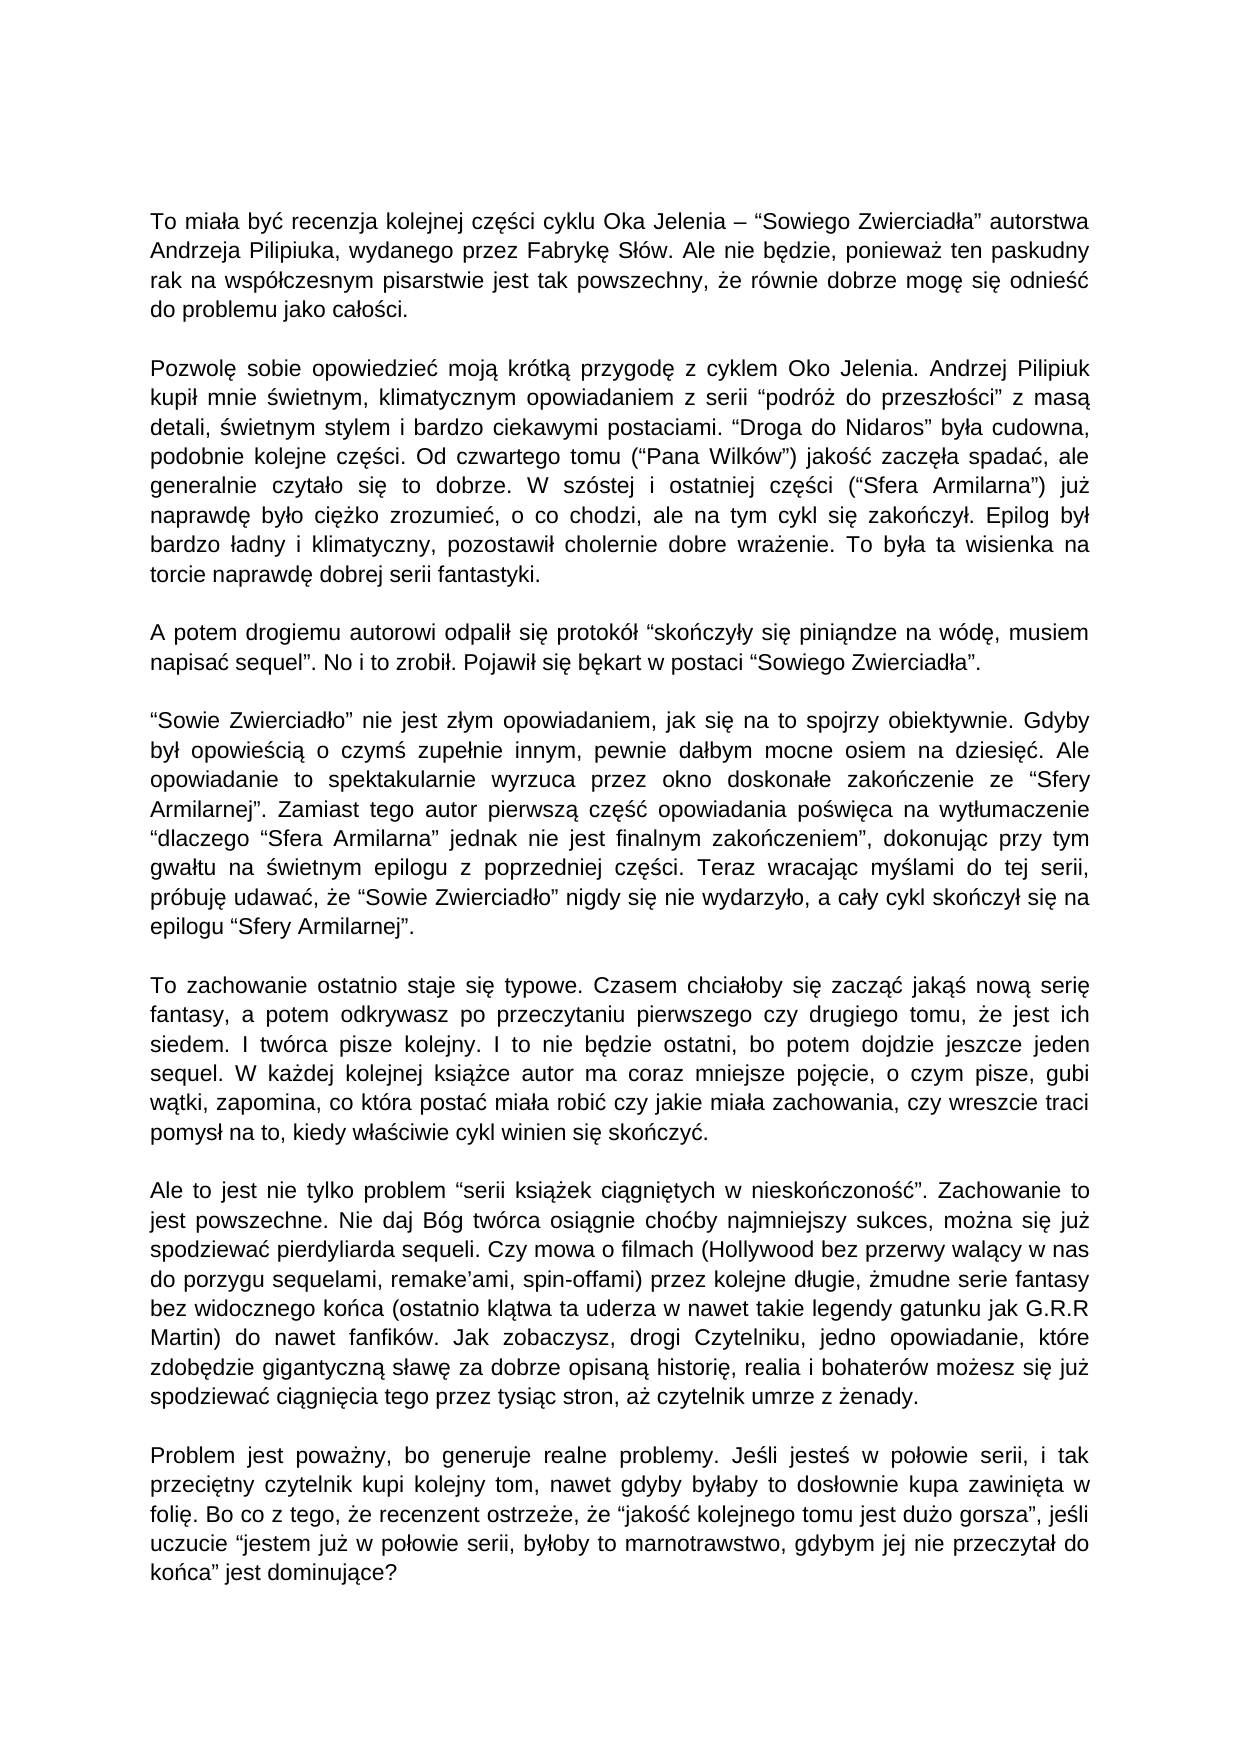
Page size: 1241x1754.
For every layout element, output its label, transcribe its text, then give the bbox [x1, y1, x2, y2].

text Ale to jest nie tylko problem “serii książek ciągniętych w nieskończoność”. Zachowanie to jest powszechne. Nie daj Bóg twórca osiągnie choćby najmniejszy sukces, można się już spodziewać pierdyliarda sequeli. Czy mowa o filmach (Hollywood bez przerwy walący w nas do porzygu sequelami, remake’ami, spin-offami) przez kolejne długie, żmudne serie fantasy bez widocznego końca (ostatnio klątwa ta uderza w nawet takie legendy gatunku jak G.R.R Martin) do nawet fanfików. Jak zobaczysz, drogi Czytelniku, jedno opowiadanie, które zdobędzie gigantyczną sławę za dobrze opisaną historię, realia i bohaterów możesz się już spodziewać ciągnięcia tego przez tysiąc stron, aż czytelnik umrze z żenady. [150, 1178, 1091, 1409]
text Problem jest poważny, bo generuje realne problemy. Jeśli jesteś w połowie serii, i tak przeciętny czytelnik kupi kolejny tom, nawet gdyby byłaby to dosłownie kupa zawinięta w folię. Bo co z tego, że recenzent ostrzeże, że “jakość kolejnego tomu jest dużo gorsza”, jeśli uczucie “jestem już w połowie serii, byłoby to marnotrawstwo, gdybym jej nie przeczytał do końca” jest dominujące? [150, 1442, 1091, 1586]
text “Sowie Zwierciadło” nie jest złym opowiadaniem, jak się na to spojrzy obiektywnie. Gdyby był opowieścią o czymś zupełnie innym, pewnie dałbym mocne osiem na dziesięć. Ale opowiadanie to spektakularnie wyrzuca przez okno doskonałe zakończenie ze “Sfery Armilarnej”. Zamiast tego autor pierwszą część opowiadania poświęca na wytłumaczenie “dlaczego “Sfera Armilarna” jednak nie jest finalnym zakończeniem”, dokonując przy tym gwałtu na świetnym epilogu z poprzedniej części. Teraz wracając myślami do tej serii, próbuję udawać, że “Sowie Zwierciadło” nigdy się nie wydarzyło, a cały cykl skończył się na epilogu “Sfery Armilarnej”. [150, 708, 1091, 939]
text To zachowanie ostatnio staje się typowe. Czasem chciałoby się zacząć jakąś nową serię fantasy, a potem odkrywasz po przeczytaniu pierwszego czy drugiego tomu, że jest ich siedem. I twórca pisze kolejny. I to nie będzie ostatni, bo potem dojdzie jeszcze jeden sequel. W każdej kolejnej książce autor ma coraz mniejsze pojęcie, o czym pisze, gubi wątki, zapomina, co która postać miała robić czy jakie miała zachowania, czy wreszcie traci pomysł na to, kiedy właściwie cykl winien się skończyć. [150, 972, 1091, 1145]
text To miała być recenzja kolejnej części cyklu Oka Jelenia – “Sowiego Zwierciadła” autorstwa Andrzeja Pilipiuka, wydanego przez Fabrykę Słów. Ale nie będzie, ponieważ ten paskudny rak na współczesnym pisarstwie jest tak powszechny, że równie dobrze mogę się odnieść do problemu jako całości. [150, 209, 1091, 322]
text A potem drogiemu autorowi odpalił się protokół “skończyły się piniąndze na wódę, musiem napisać sequel”. No i to zrobił. Pojawił się bękart w postaci “Sowiego Zwierciadła”. [150, 620, 1091, 675]
text Pozwolę sobie opowiedzieć moją krótką przygodę z cyklem Oko Jelenia. Andrzej Pilipiuk kupił mnie świetnym, klimatycznym opowiadaniem z serii “podróż do przeszłości” z masą detali, świetnym stylem i bardzo ciekawymi postaciami. “Droga do Nidaros” była cudowna, podobnie kolejne części. Od czwartego tomu (“Pana Wilków”) jakość zaczęła spadać, ale generalnie czytało się to dobrze. W szóstej i ostatniej części (“Sfera Armilarna”) już naprawdę było ciężko zrozumieć, o co chodzi, ale na tym cykl się zakończył. Epilog był bardzo ładny i klimatyczny, pozostawił cholernie dobre wrażenie. To była ta wisienka na torcie naprawdę dobrej serii fantastyki. [150, 356, 1091, 587]
